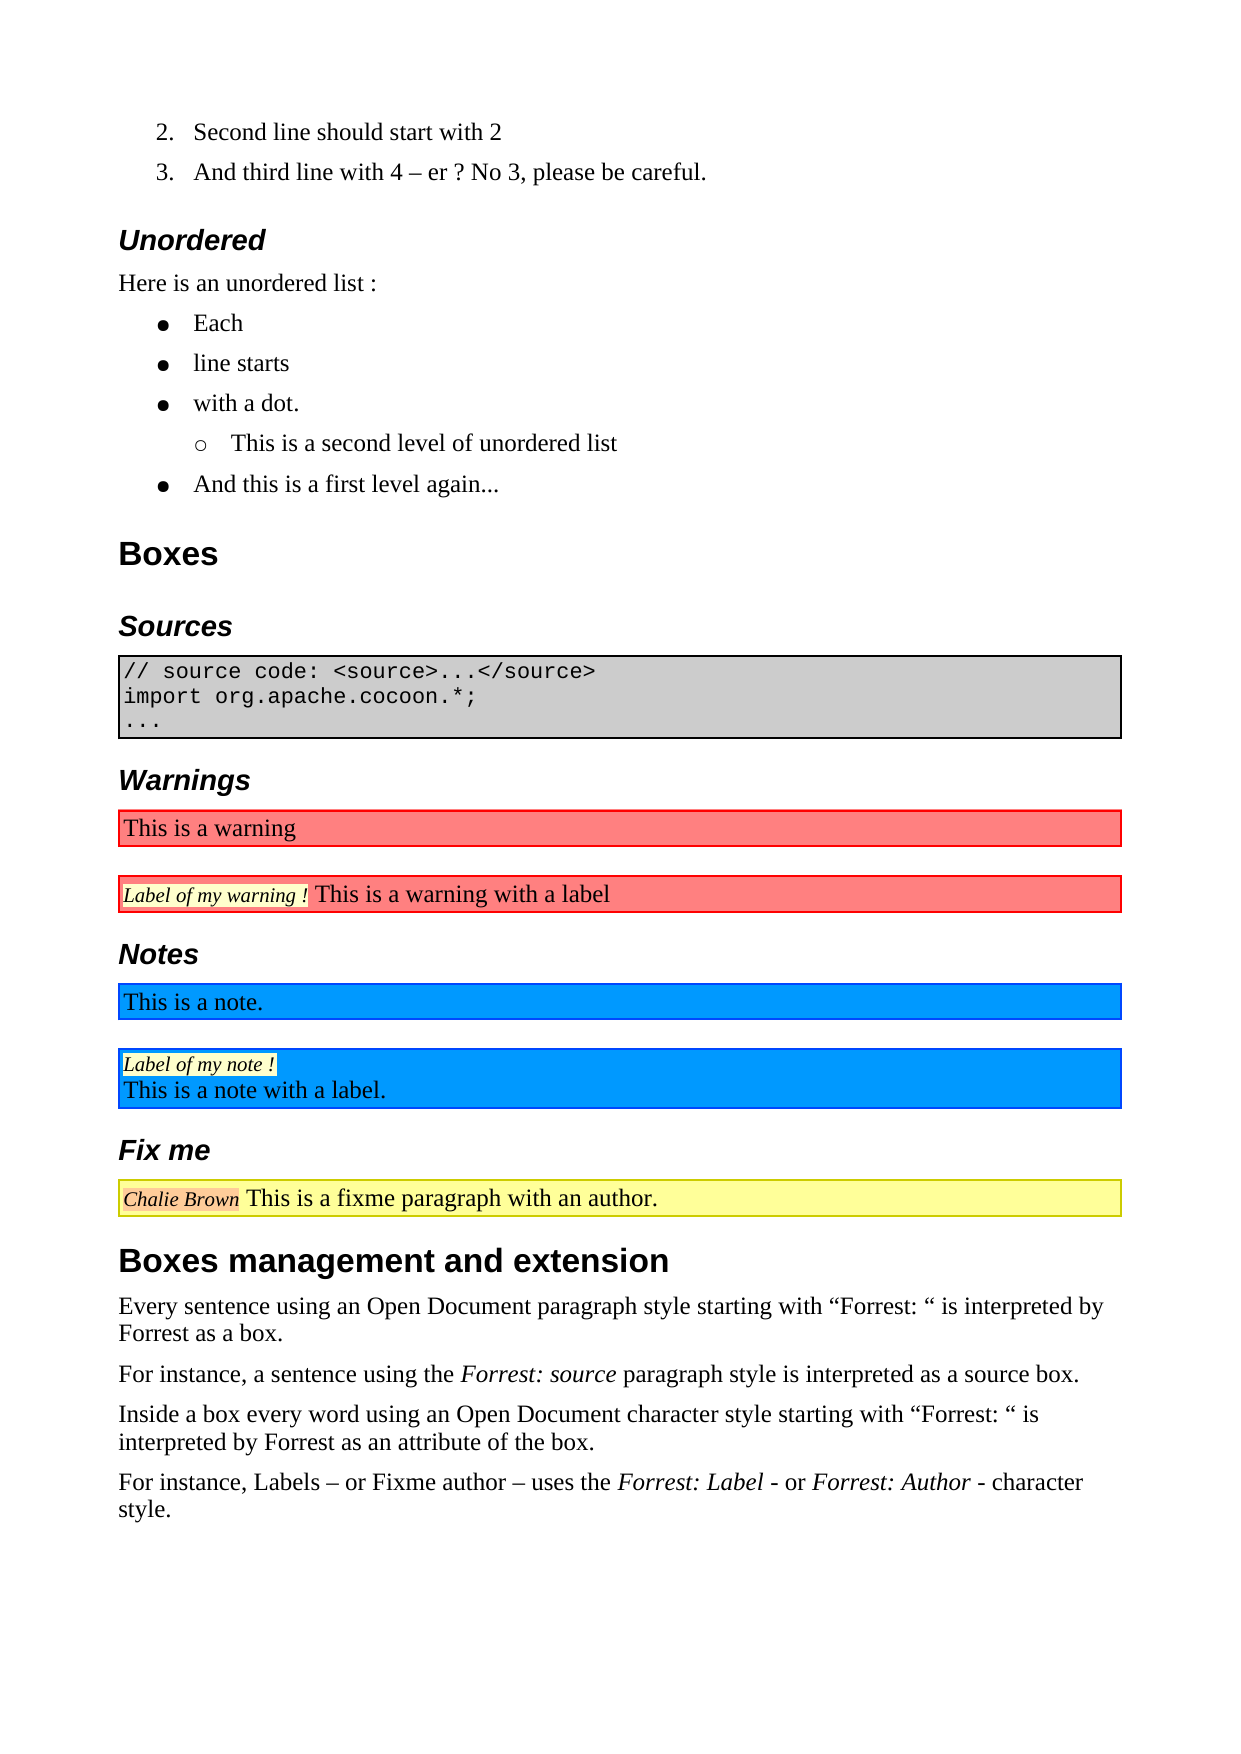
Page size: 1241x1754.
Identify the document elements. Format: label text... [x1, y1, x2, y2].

text This is a note with a label. [120, 1071, 1120, 1107]
text Every sentence using an Open Document paragraph style starting with “Forrest: “ is interpreted by Forrest as a box. [118, 1292, 1122, 1347]
list Second line should start with 2 [156, 118, 1122, 146]
text Here is an unordered list : [118, 269, 1122, 296]
list And this is a first level again... [156, 470, 1122, 497]
text Label of my note ! [120, 1050, 1120, 1071]
subtitle Fix me [118, 1134, 1122, 1167]
list This is a second level of unordered list [193, 429, 1122, 457]
list with a dot. [156, 389, 1122, 417]
subtitle Warnings [118, 764, 1122, 797]
subtitle Boxes [118, 535, 1122, 572]
list And third line with 4 – er ? No 3, please be careful. [156, 158, 1122, 186]
subtitle Boxes management and extension [118, 1242, 1122, 1279]
text For instance, Labels – or Fixme author – uses the Forrest: Label - or Forrest: Author - character style. [118, 1468, 1122, 1523]
text This is a warning [120, 812, 1120, 845]
list line starts [156, 349, 1122, 377]
text This is a note. [120, 985, 1120, 1018]
text // source code: <source>...</source> import org.apache.cocoon.*; ... [120, 657, 1120, 737]
subtitle Sources [118, 610, 1122, 642]
text For instance, a sentence using the Forrest: source paragraph style is interpreted as a source box. [118, 1360, 1122, 1387]
text Chalie Brown This is a fixme paragraph with an author. [120, 1181, 1120, 1215]
list Each [156, 309, 1122, 337]
subtitle Notes [118, 938, 1122, 970]
subtitle Unordered [118, 223, 1122, 256]
text Inside a box every word using an Open Document character style starting with “Forrest: “ is interpreted by Forrest as an attribute of the box. [118, 1400, 1122, 1455]
text Label of my warning ! This is a warning with a label [120, 877, 1120, 911]
